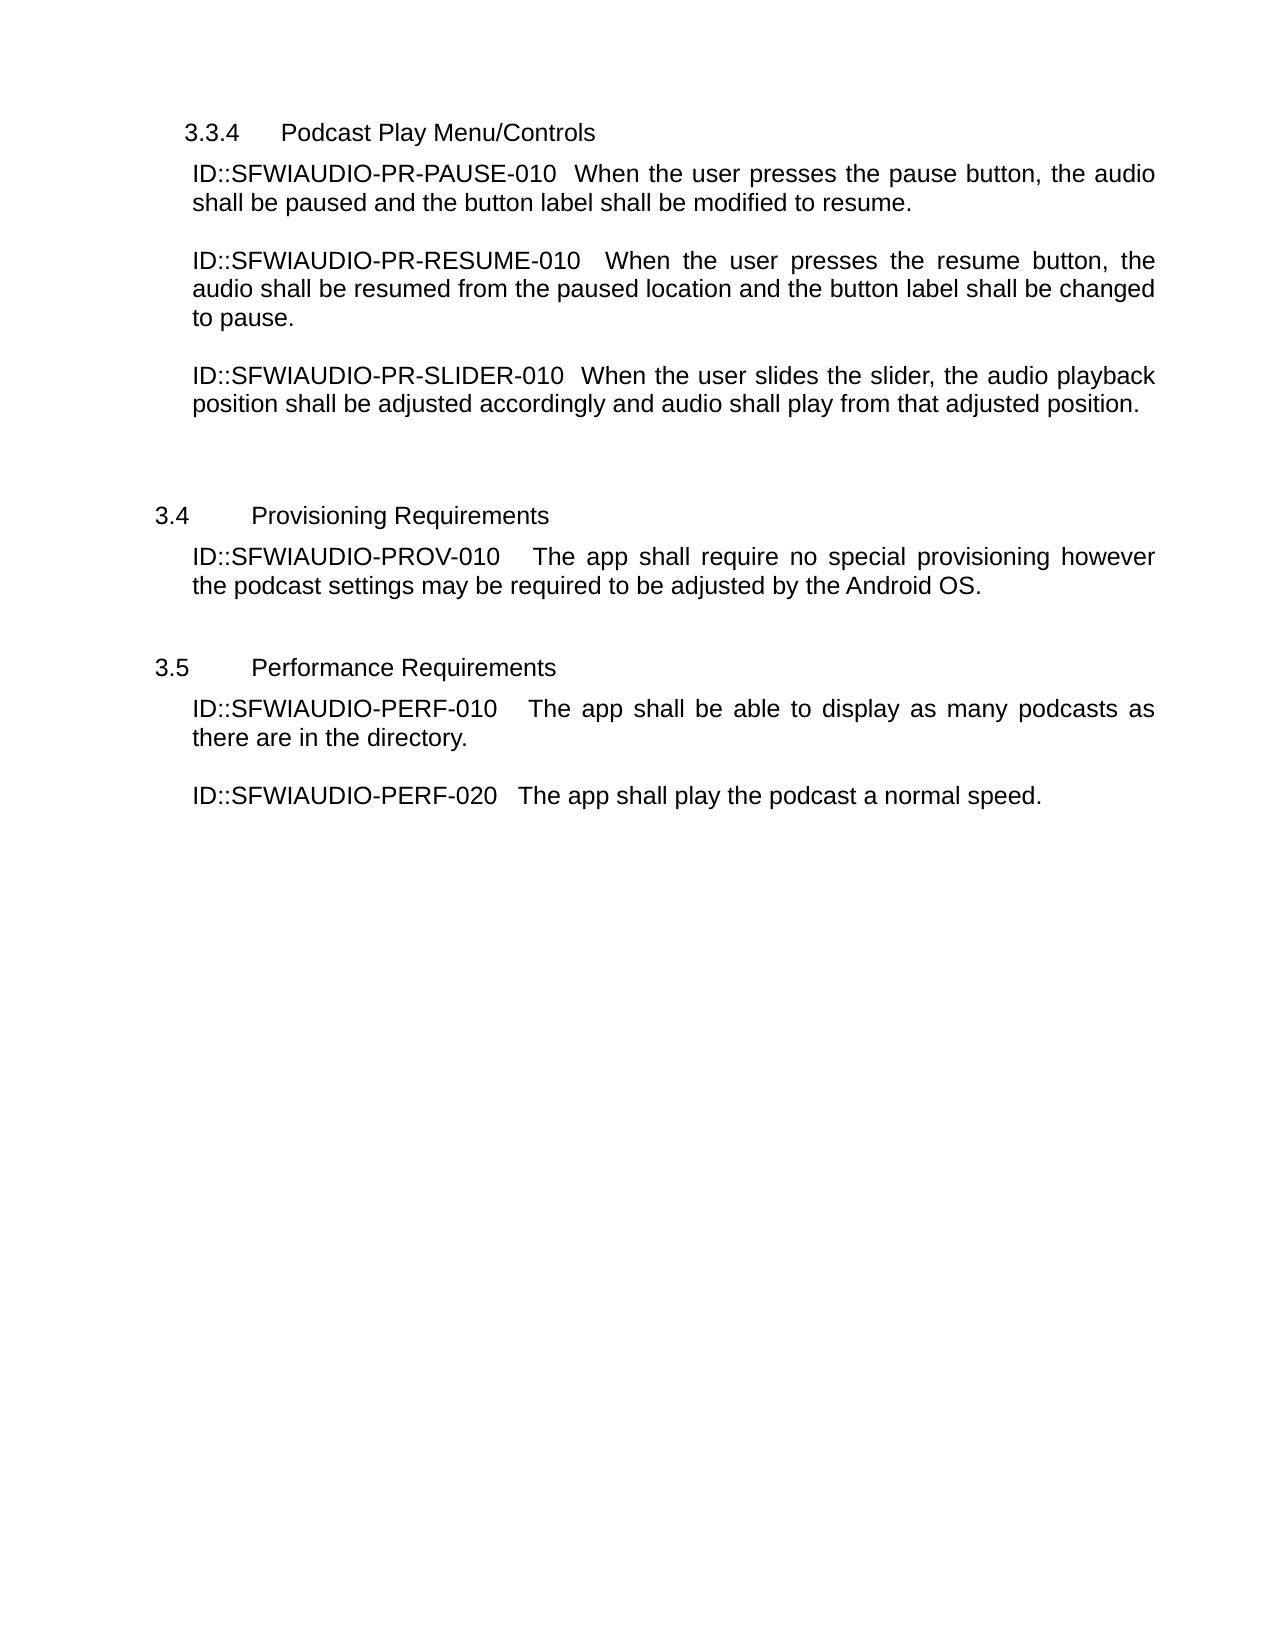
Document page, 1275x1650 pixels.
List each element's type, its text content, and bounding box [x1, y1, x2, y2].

text ID::SFWIAUDIO-PR-RESUME-010 When the user presses the resume button, the audio shall be resumed from the paused location and the button label shall be changed to pause. [192, 246, 1157, 332]
text ID::SFWIAUDIO-PROV-010 The app shall require no special provisioning however the podcast settings may be required to be adjusted by the Android OS. [192, 542, 1157, 599]
text ID::SFWIAUDIO-PERF-010 The app shall be able to display as many podcasts as there are in the directory. [192, 694, 1157, 752]
text ID::SFWIAUDIO-PR-SLIDER-010 When the user slides the slider, the audio playback position shall be adjusted accordingly and audio shall play from that adjusted position. [192, 361, 1157, 418]
subtitle Provisioning Requirements [148, 501, 1157, 529]
subtitle Podcast Play Menu/Controls [177, 118, 1157, 147]
text ID::SFWIAUDIO-PR-PAUSE-010 When the user presses the pause button, the audio shall be paused and the button label shall be modified to resume. [192, 159, 1157, 217]
text ID::SFWIAUDIO-PERF-020 The app shall play the podcast a normal speed. [192, 781, 1157, 809]
subtitle Performance Requirements [148, 653, 1157, 682]
